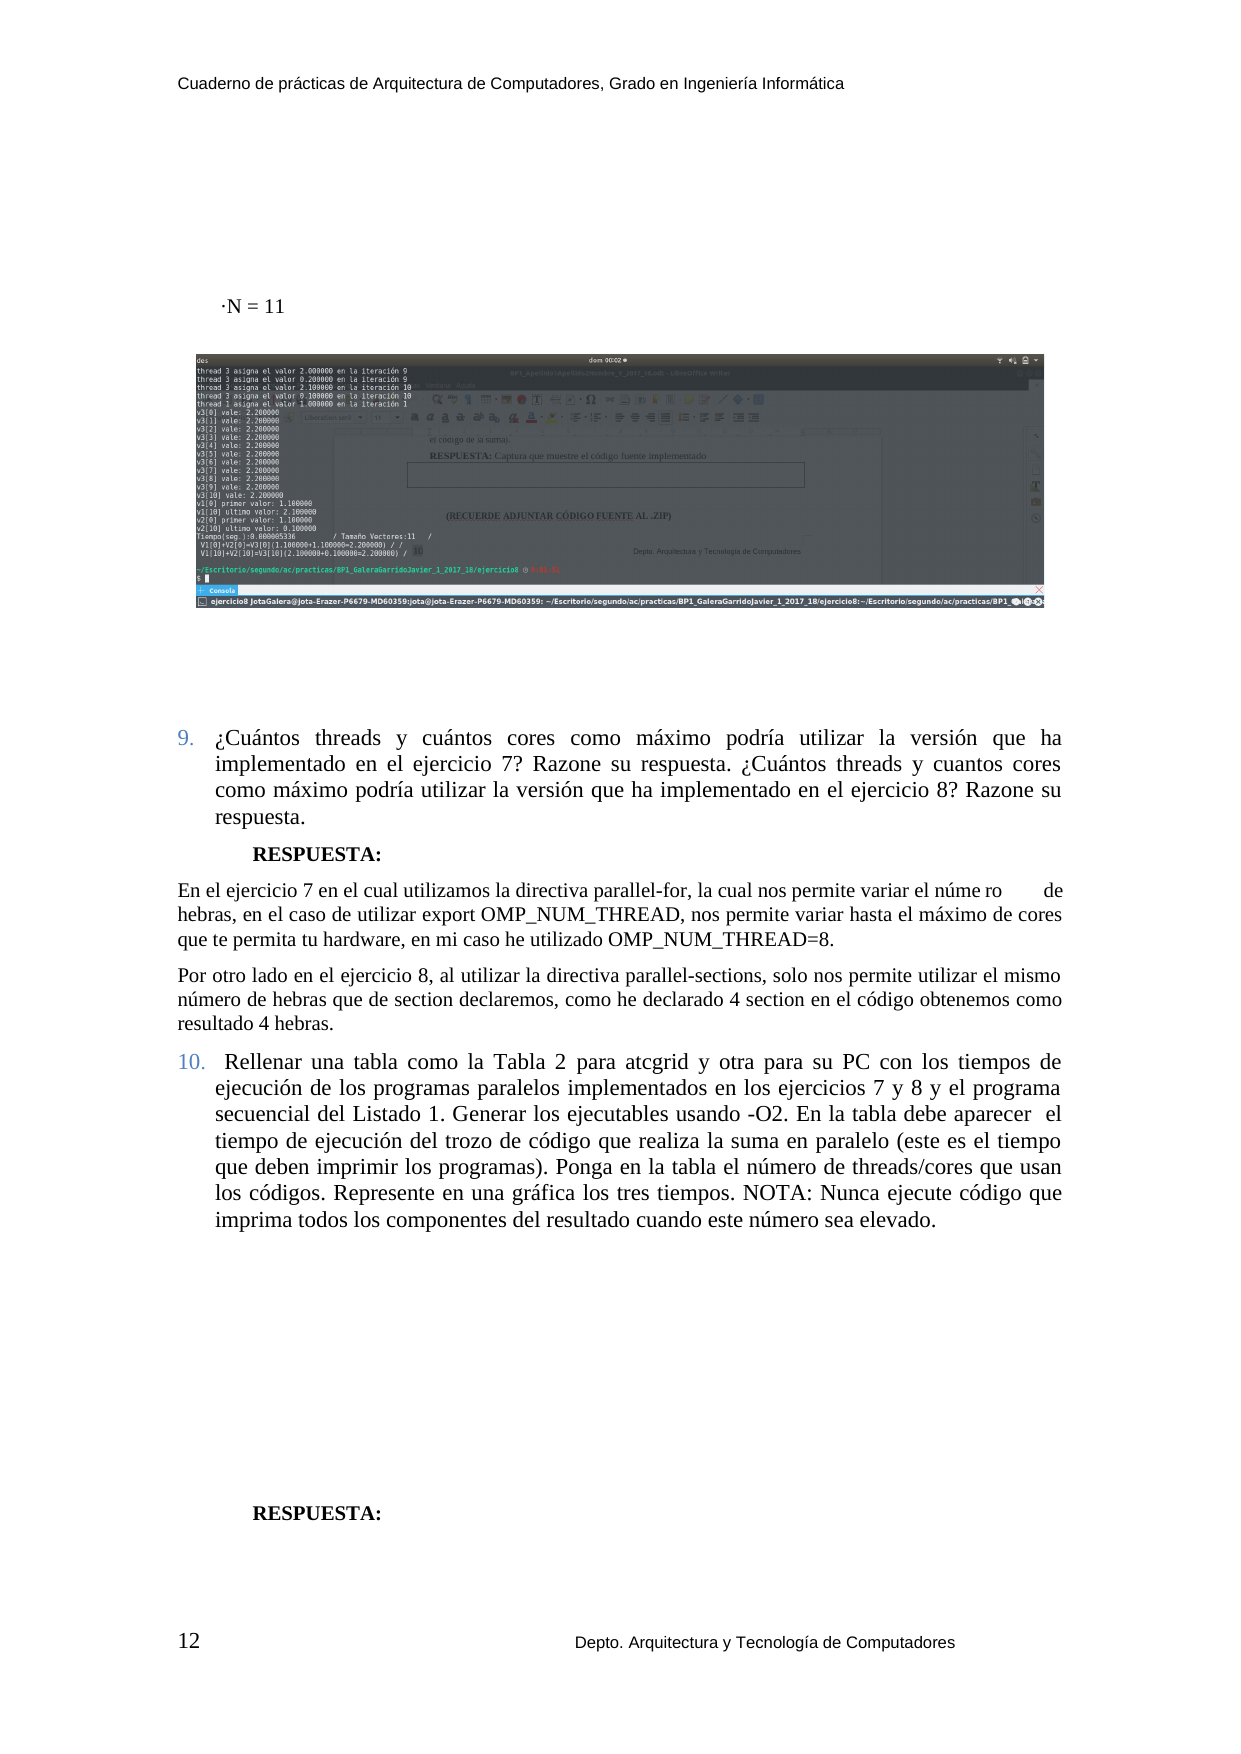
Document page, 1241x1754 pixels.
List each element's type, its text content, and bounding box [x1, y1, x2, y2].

text RESPUESTA: [252, 842, 1063, 866]
text ·N = 11 [215, 294, 1063, 318]
text RESPUESTA: [252, 1501, 1063, 1525]
text En el ejercicio 7 en el cual utilizamos la directiva parallel-for, la cual nos permite variar el núme ro de hebras, en el caso de utilizar export OMP_NUM_THREAD, nos permite variar hasta el máximo de cores que te permita tu hardware, en mi caso he utilizado OMP_NUM_THREAD=8. [177, 878, 1063, 951]
text Por otro lado en el ejercicio 8, al utilizar la directiva parallel-sections, solo nos permite utilizar el mismo número de hebras que de section declaremos, como he declarado 4 section en el código obtenemos como resultado 4 hebras. [177, 963, 1063, 1035]
picture [196, 354, 1045, 608]
list ¿Cuántos threads y cuántos cores como máximo podría utilizar la versión que ha implementado en el ejercicio 7? Razone su respuesta. ¿Cuántos threads y cuantos cores como máximo podría utilizar la versión que ha implementado en el ejercicio 8? Razone su respuesta. [177, 724, 1063, 829]
list Rellenar una tabla como la Tabla 2 para atcgrid y otra para su PC con los tiempos de ejecución de los programas paralelos implementados en los ejercicios 7 y 8 y el programa secuencial del Listado 1. Generar los ejecutables usando -O2. En la tabla debe aparecer el tiempo de ejecución del trozo de código que realiza la suma en paralelo (este es el tiempo que deben imprimir los programas). Ponga en la tabla el número de threads/cores que usan los códigos. Represente en una gráfica los tres tiempos. NOTA: Nunca ejecute código que imprima todos los componentes del resultado cuando este número sea elevado. [177, 1048, 1063, 1232]
